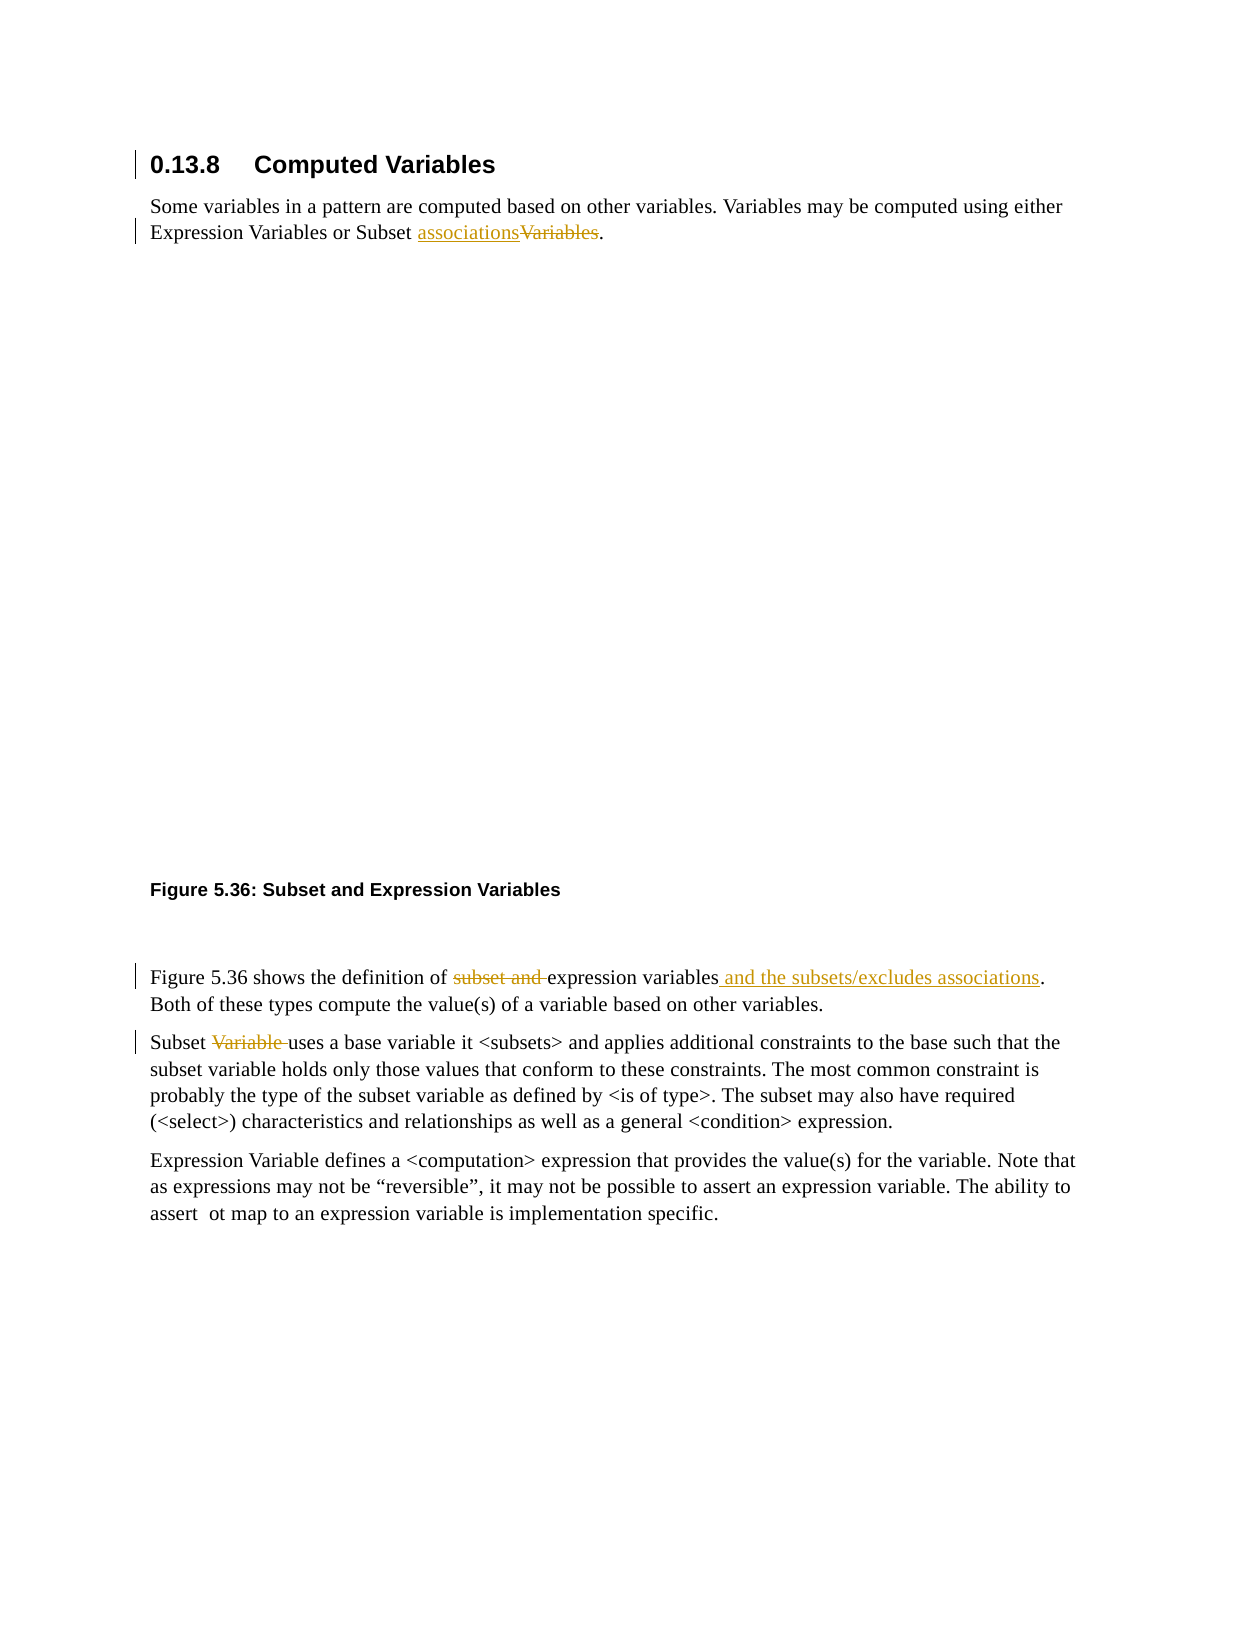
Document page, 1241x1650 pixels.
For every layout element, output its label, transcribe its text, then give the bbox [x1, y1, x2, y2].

text Some variables in a pattern are computed based on other variables. Variables may be computed using either Expression Variables or Subset associations. [150, 194, 1090, 244]
text Expression Variable defines a <computation> expression that provides the value(s) for the variable. Note that as expressions may not be “reversible”, it may not be possible to assert an expression variable. The ability to assert ot map to an expression variable is implementation specific. [150, 1147, 1090, 1224]
text Subset uses a base variable it <subsets> and applies additional constraints to the base such that the subset variable holds only those values that conform to these constraints. The most common constraint is probably the type of the subset variable as defined by <is of type>. The subset may also have required (<select>) characteristics and relationships as well as a general <condition> expression. [150, 1030, 1090, 1133]
subtitle Computed Variables [150, 150, 1090, 179]
text [150, 258, 1090, 276]
text Figure 5.36 shows the definition of expression variables and the subsets/excludes associations. Both of these types compute the value(s) of a variable based on other variables. [150, 901, 1090, 1016]
text Figure 5.36: Subset and Expression Variables [150, 276, 1090, 901]
